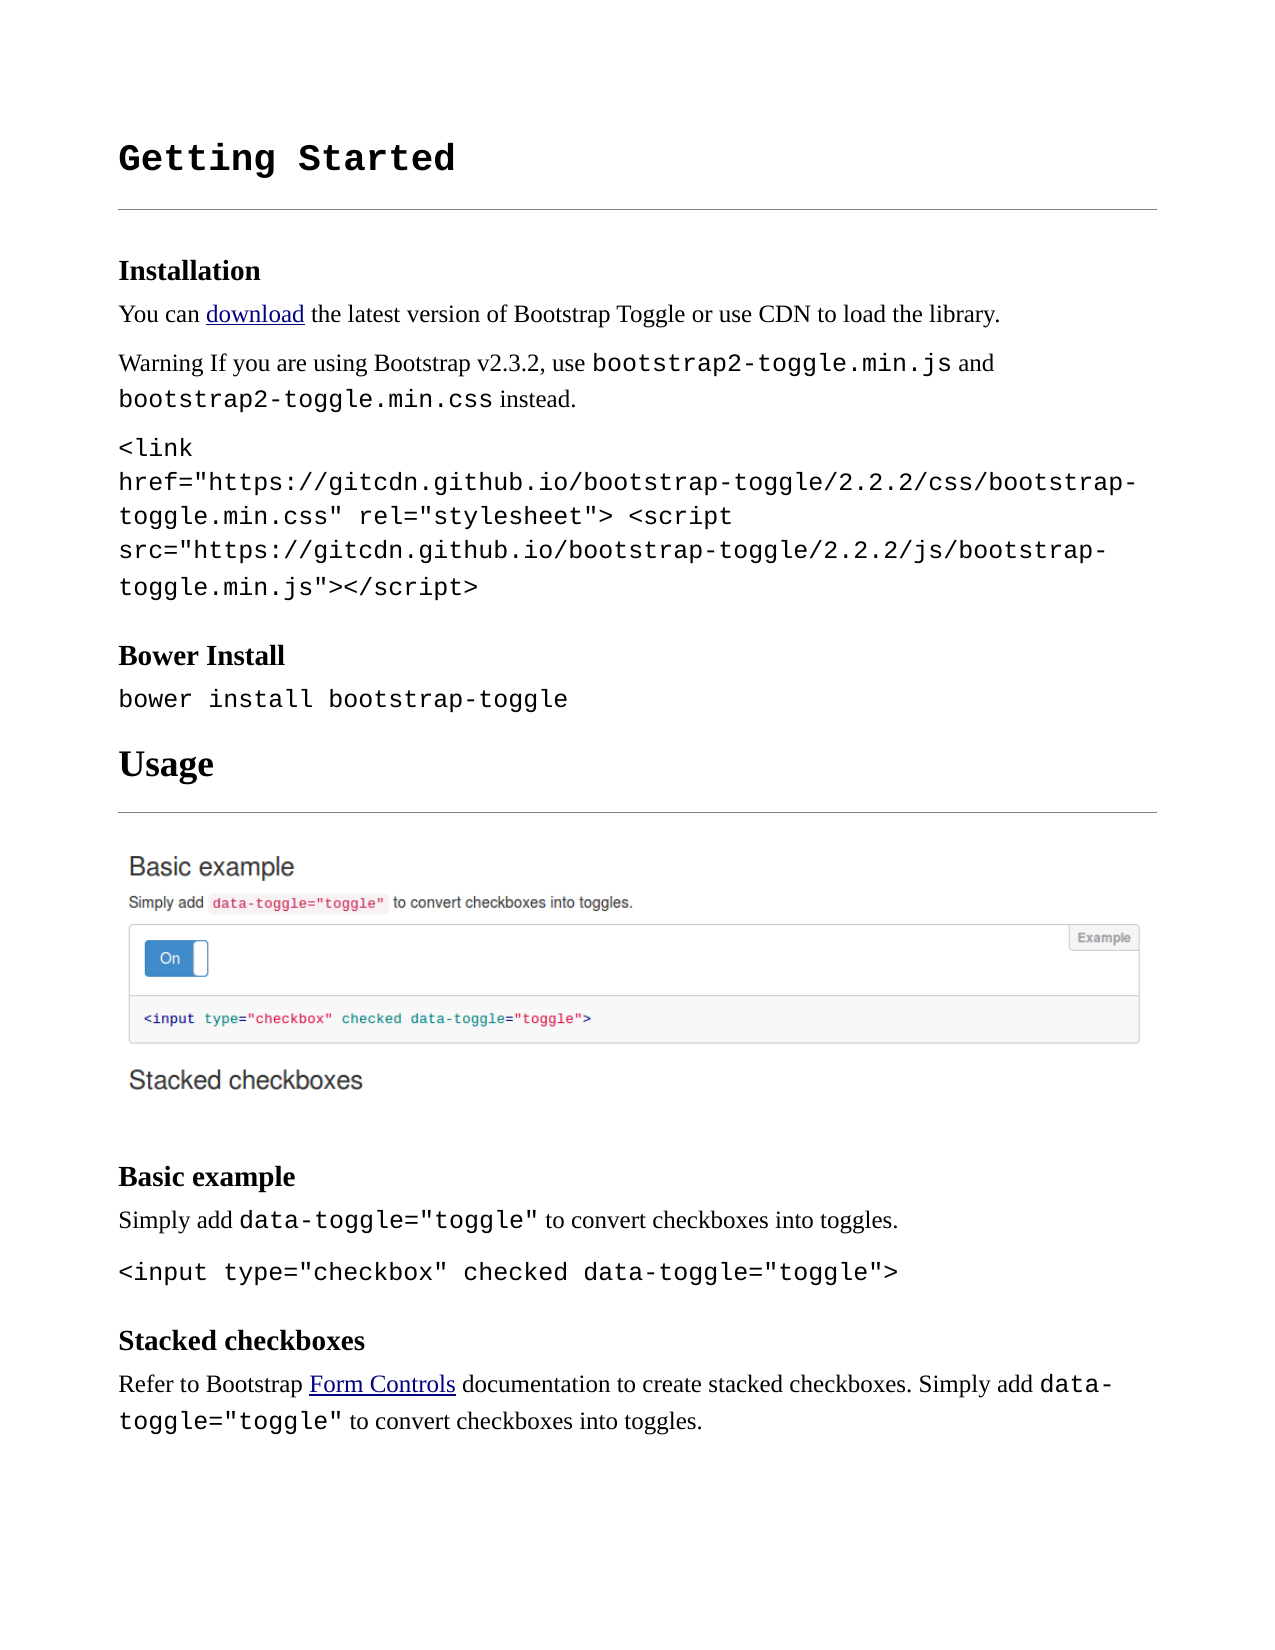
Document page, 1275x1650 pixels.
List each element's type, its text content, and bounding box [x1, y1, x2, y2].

subtitle Usage [118, 742, 1157, 785]
text Warning If you are using Bootstrap v2.3.2, use bootstrap2-toggle.min.js and bootstrap2-toggle.min.css instead. [118, 348, 1157, 415]
subtitle Basic example [118, 1159, 1157, 1193]
subtitle Installation [118, 253, 1157, 286]
text You can download the latest version of Bootstrap Toggle or use CDN to load the library. [118, 299, 1157, 327]
text <link href="https://gitcdn.github.io/bootstrap-toggle/2.2.2/css/bootstrap-toggle.min.css" rel="stylesheet"> <script src="https://gitcdn.github.io/bootstrap-toggle/2.2.2/js/bootstrap-toggle.min.js"></script> [118, 436, 1157, 603]
text bower install bootstrap-toggle [118, 684, 1157, 715]
subtitle Getting Started [118, 139, 1157, 181]
text <input type="checkbox" checked data-toggle="toggle"> [118, 1257, 1157, 1288]
subtitle Bower Install [118, 638, 1157, 672]
text Simply add data-toggle="toggle" to convert checkboxes into toggles. [118, 1205, 1157, 1236]
picture [118, 841, 1157, 1090]
subtitle Stacked checkboxes [118, 1323, 1157, 1357]
text Refer to Bootstrap Form Controls documentation to create stacked checkboxes. Simply add data-toggle="toggle" to convert checkboxes into toggles. [118, 1369, 1157, 1437]
